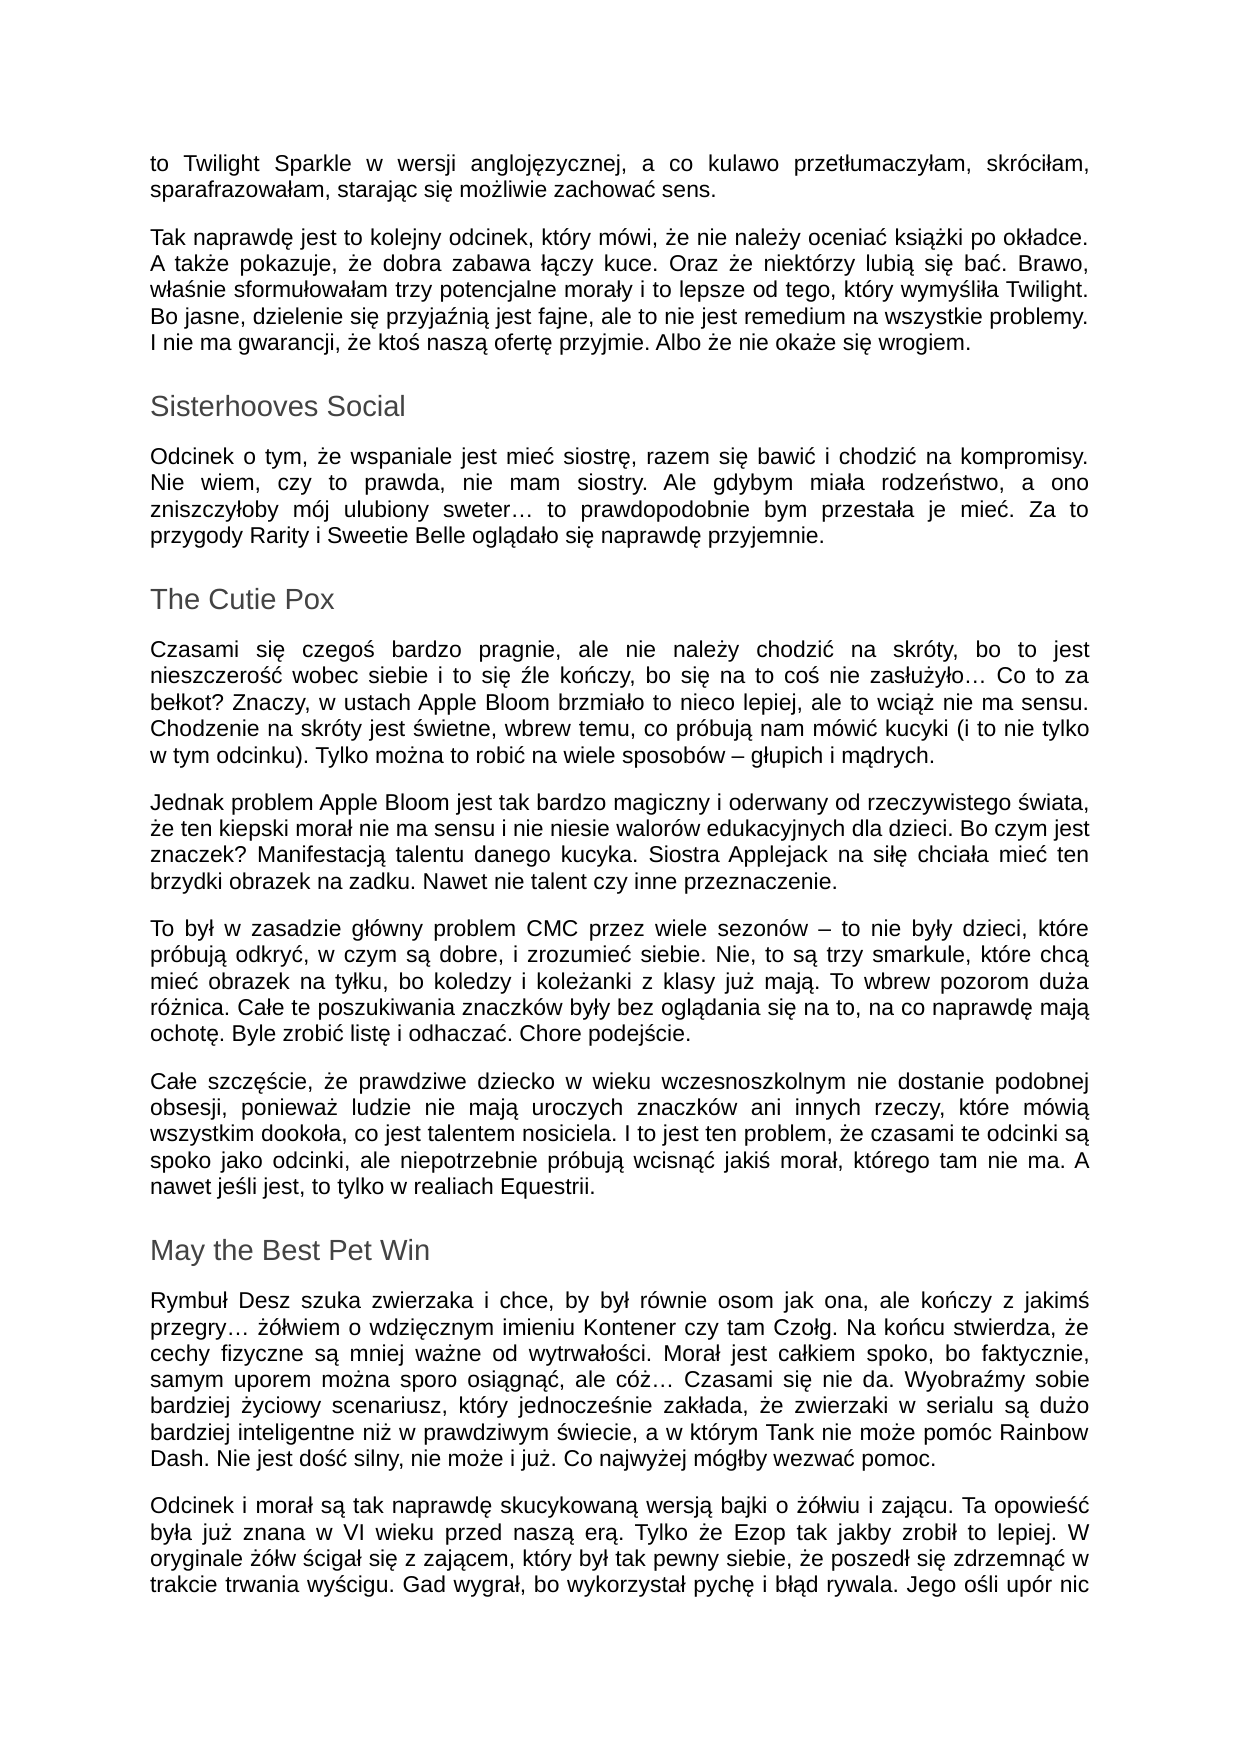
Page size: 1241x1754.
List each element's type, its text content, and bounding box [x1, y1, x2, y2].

text To był w zasadzie główny problem CMC przez wiele sezonów – to nie były dzieci, które próbują odkryć, w czym są dobre, i zrozumieć siebie. Nie, to są trzy smarkule, które chcą mieć obrazek na tyłku, bo koledzy i koleżanki z klasy już mają. To wbrew pozorom duża różnica. Całe te poszukiwania znaczków były bez oglądania się na to, na co naprawdę mają ochotę. Byle zrobić listę i odhaczać. Chore podejście. [150, 915, 1090, 1047]
text Czasami się czegoś bardzo pragnie, ale nie należy chodzić na skróty, bo to jest nieszczerość wobec siebie i to się źle kończy, bo się na to coś nie zasłużyło… Co to za bełkot? Znaczy, w ustach Apple Bloom brzmiało to nieco lepiej, ale to wciąż nie ma sensu. Chodzenie na skróty jest świetne, wbrew temu, co próbują nam mówić kucyki (i to nie tylko w tym odcinku). Tylko można to robić na wiele sposobów – głupich i mądrych. [150, 636, 1090, 768]
text Odcinek i morał są tak naprawdę skucykowaną wersją bajki o żółwiu i zającu. Ta opowieść była już znana w VI wieku przed naszą erą. Tylko że Ezop tak jakby zrobił to lepiej. W oryginale żółw ścigał się z zającem, który był tak pewny siebie, że poszedł się zdrzemnąć w trakcie trwania wyścigu. Gad wygrał, bo wykorzystał pychę i błąd rywala. Jego ośli upór nic [150, 1492, 1090, 1598]
text to Twilight Sparkle w wersji anglojęzycznej, a co kulawo przetłumaczyłam, skróciłam, sparafrazowałam, starając się możliwie zachować sens. [150, 150, 1090, 203]
text Tak naprawdę jest to kolejny odcinek, który mówi, że nie należy oceniać książki po okładce. A także pokazuje, że dobra zabawa łączy kuce. Oraz że niektórzy lubią się bać. Brawo, właśnie sformułowałam trzy potencjalne morały i to lepsze od tego, który wymyśliła Twilight. Bo jasne, dzielenie się przyjaźnią jest fajne, ale to nie jest remedium na wszystkie problemy. I nie ma gwarancji, że ktoś naszą ofertę przyjmie. Albo że nie okaże się wrogiem. [150, 223, 1090, 355]
text Rymbuł Desz szuka zwierzaka i chce, by był równie osom jak ona, ale kończy z jakimś przegry… żółwiem o wdzięcznym imieniu Kontener czy tam Czołg. Na końcu stwierdza, że cechy fizyczne są mniej ważne od wytrwałości. Morał jest całkiem spoko, bo faktycznie, samym uporem można sporo osiągnąć, ale cóż… Czasami się nie da. Wyobraźmy sobie bardziej życiowy scenariusz, który jednocześnie zakłada, że zwierzaki w serialu są dużo bardziej inteligentne niż w prawdziwym świecie, a w którym Tank nie może pomóc Rainbow Dash. Nie jest dość silny, nie może i już. Co najwyżej mógłby wezwać pomoc. [150, 1287, 1090, 1472]
text Jednak problem Apple Bloom jest tak bardzo magiczny i oderwany od rzeczywistego świata, że ten kiepski morał nie ma sensu i nie niesie walorów edukacyjnych dla dzieci. Bo czym jest znaczek? Manifestacją talentu danego kucyka. Siostra Applejack na siłę chciała mieć ten brzydki obrazek na zadku. Nawet nie talent czy inne przeznaczenie. [150, 789, 1090, 894]
text Odcinek o tym, że wspaniale jest mieć siostrę, razem się bawić i chodzić na kompromisy. Nie wiem, czy to prawda, nie mam siostry. Ale gdybym miała rodzeństwo, a ono zniszczyłoby mój ulubiony sweter… to prawdopodobnie bym przestała je mieć. Za to przygody Rarity i Sweetie Belle oglądało się naprawdę przyjemnie. [150, 443, 1090, 548]
subtitle Sisterhooves Social [150, 389, 1090, 422]
subtitle May the Best Pet Win [150, 1233, 1090, 1266]
subtitle The Cutie Pox [150, 582, 1090, 615]
text Całe szczęście, że prawdziwe dziecko w wieku wczesnoszkolnym nie dostanie podobnej obsesji, ponieważ ludzie nie mają uroczych znaczków ani innych rzeczy, które mówią wszystkim dookoła, co jest talentem nosiciela. I to jest ten problem, że czasami te odcinki są spoko jako odcinki, ale niepotrzebnie próbują wcisnąć jakiś morał, którego tam nie ma. A nawet jeśli jest, to tylko w realiach Equestrii. [150, 1068, 1090, 1199]
